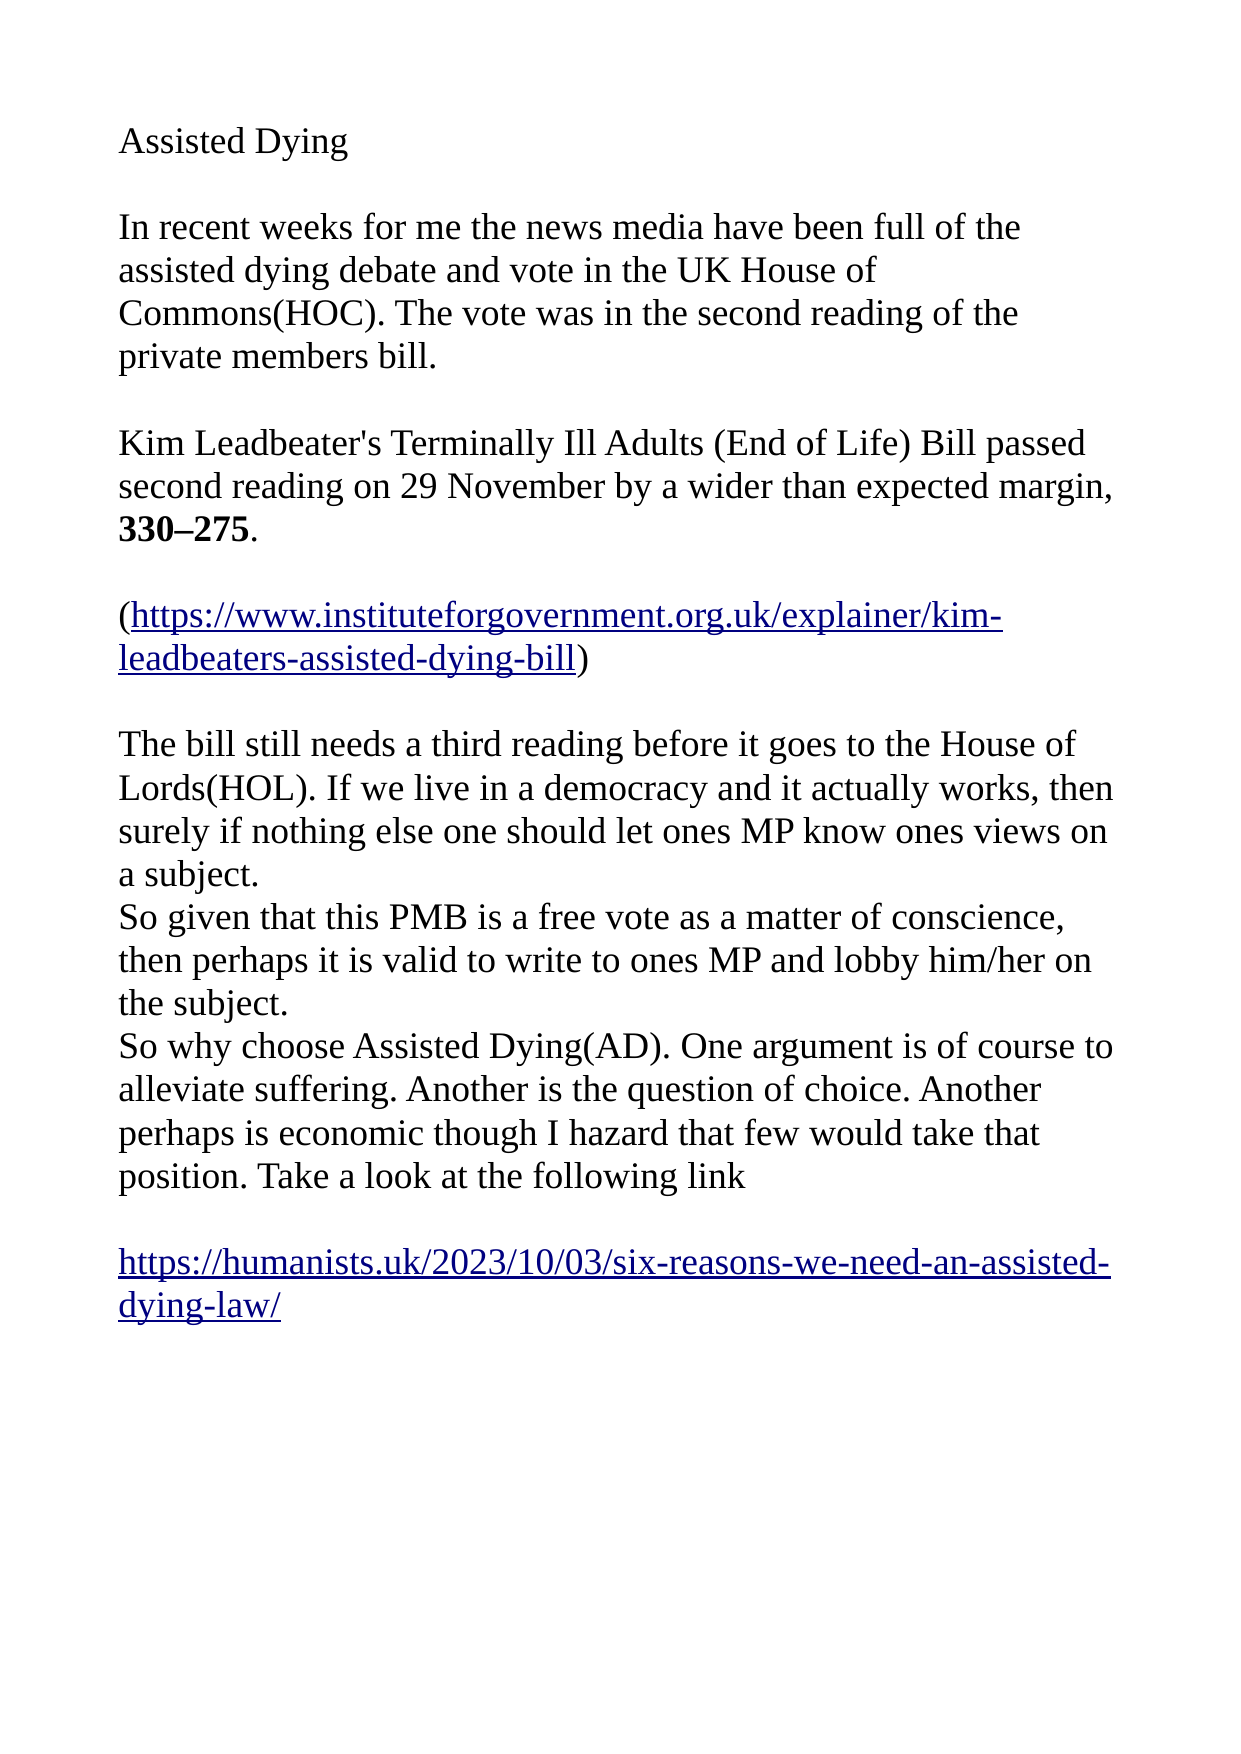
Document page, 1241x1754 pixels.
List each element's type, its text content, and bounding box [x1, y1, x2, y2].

text So given that this PMB is a free vote as a matter of conscience, then perhaps it is valid to write to ones MP and lobby him/her on the subject. [118, 894, 1122, 1024]
text So why choose Assisted Dying(AD). One argument is of course to alleviate suffering. Another is the question of choice. Another perhaps is economic though I hazard that few would take that position. Take a look at the following link [118, 1024, 1122, 1196]
text (https://www.instituteforgovernment.org.uk/explainer/kim-leadbeaters-assisted-dying-bill) [118, 592, 1122, 679]
text Kim Leadbeater's Terminally Ill Adults (End of Life) Bill passed second reading on 29 November by a wider than expected margin, 330–275. [118, 420, 1122, 549]
text Assisted Dying [118, 118, 1122, 161]
text https://humanists.uk/2023/10/03/six-reasons-we-need-an-assisted-dying-law/ [118, 1239, 1122, 1326]
text The bill still needs a third reading before it goes to the House of Lords(HOL). If we live in a democracy and it actually works, then surely if nothing else one should let ones MP know ones views on a subject. [118, 722, 1122, 894]
text In recent weeks for me the news media have been full of the assisted dying debate and vote in the UK House of Commons(HOC). The vote was in the second reading of the private members bill. [118, 204, 1122, 377]
